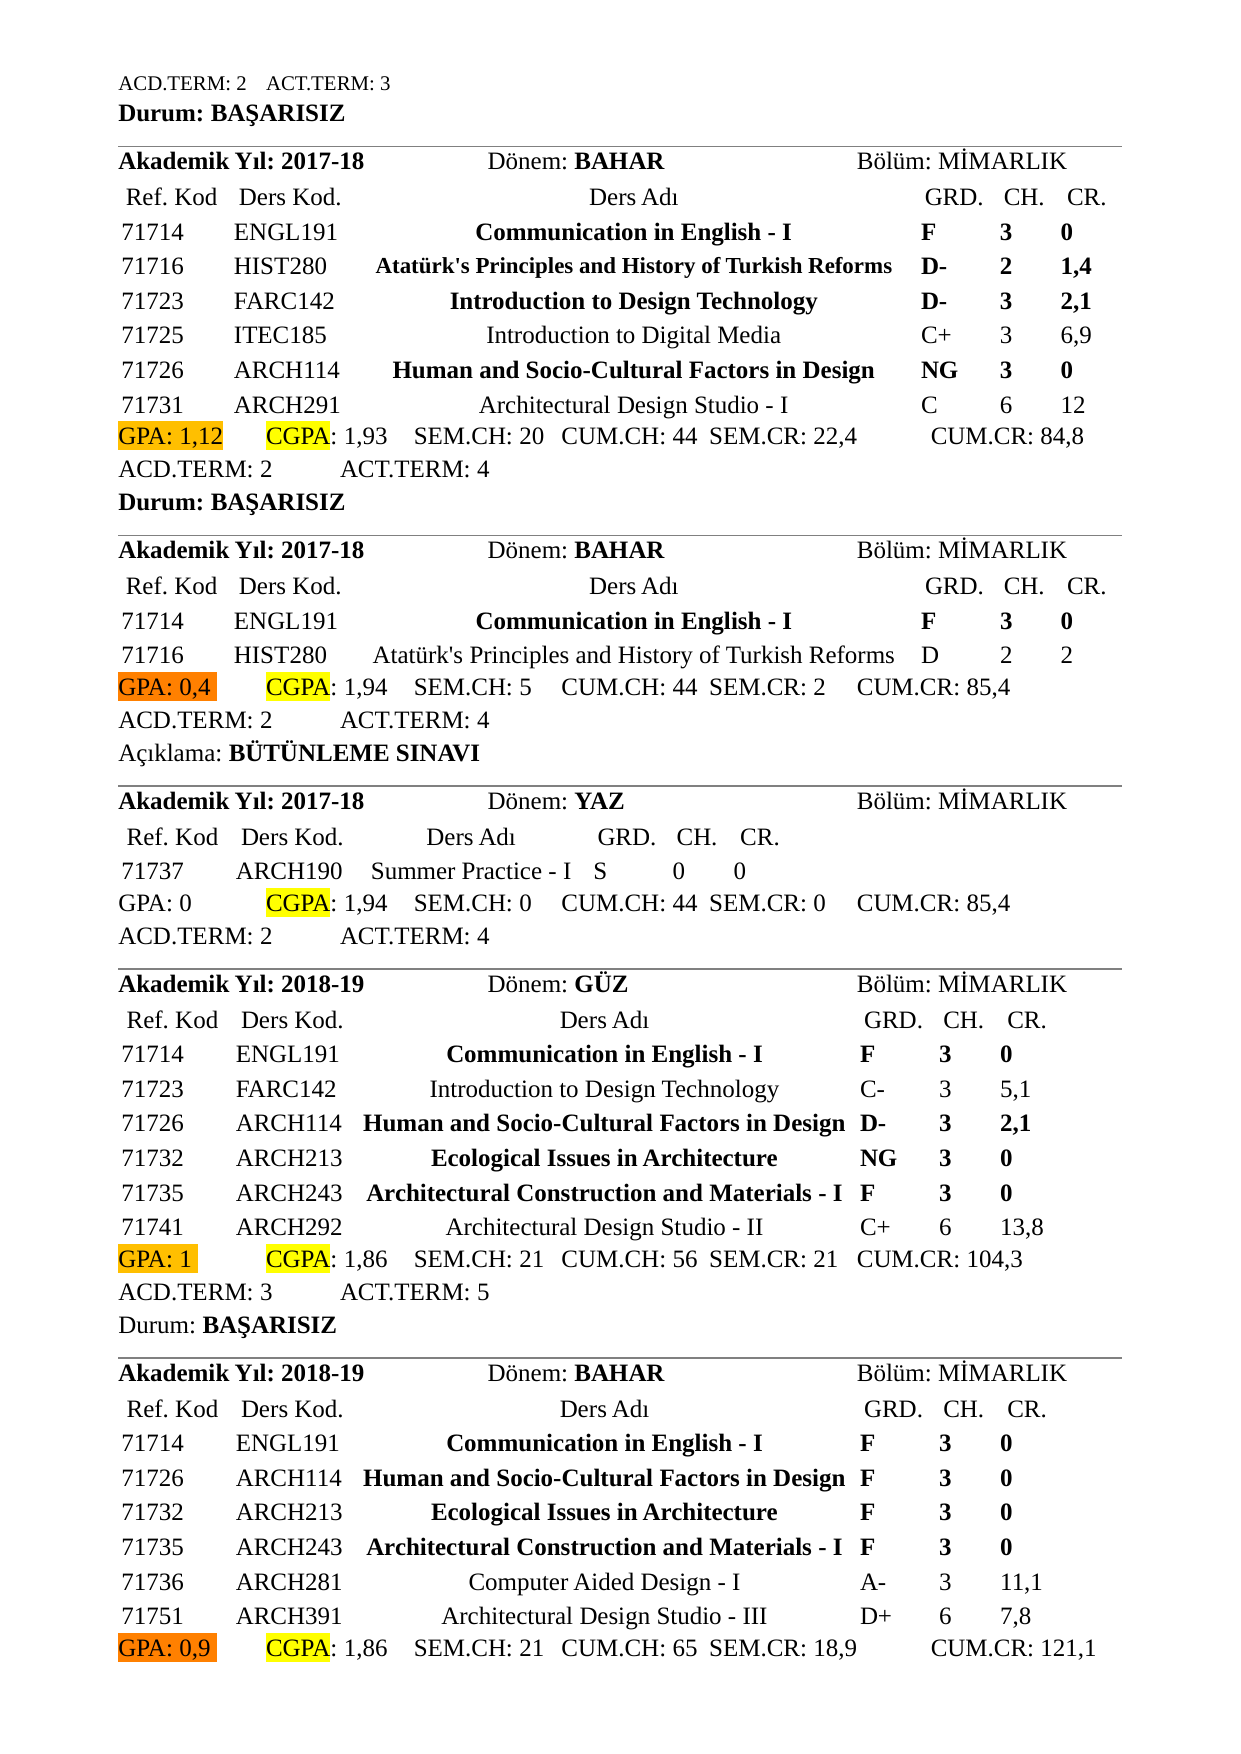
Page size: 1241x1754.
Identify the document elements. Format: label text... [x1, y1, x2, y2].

text Akademik Yıl: 2017-18 Dönem: BAHAR Bölüm: MİMARLIK [118, 536, 1122, 564]
table_cell 3 [997, 214, 1057, 248]
table_cell 71732 [118, 1495, 233, 1529]
text Akademik Yıl: 2018-19 Dönem: BAHAR Bölüm: MİMARLIK [118, 1359, 1122, 1387]
table_header CH. [997, 568, 1057, 603]
table_cell FARC142 [233, 1071, 358, 1106]
table_cell Ecological Issues in Architecture [358, 1140, 857, 1175]
table_cell 3 [936, 1106, 997, 1140]
table_cell F [857, 1495, 936, 1529]
text GPA: 1 CGPA: 1,86 SEM.CH: 21 CUM.CH: 56 SEM.CR: 21 CUM.CR: 104,3 [118, 1244, 1122, 1273]
table_cell Communication in English - I [358, 1036, 857, 1071]
table_cell 3 [936, 1529, 997, 1564]
table_cell 2 [997, 638, 1057, 672]
table_cell Communication in English - I [356, 214, 918, 248]
table_cell 71716 [118, 249, 231, 283]
table_header Ders Kod. [231, 568, 356, 603]
table_header Ders Kod. [233, 1391, 358, 1425]
table_cell 3 [936, 1425, 997, 1460]
table_cell 6 [997, 387, 1057, 421]
table_cell D- [918, 249, 997, 283]
table_cell 71751 [118, 1598, 233, 1633]
table_header Ref. Kod [118, 568, 231, 603]
table_cell Summer Practice - I [358, 854, 590, 888]
table_header CR. [1058, 568, 1122, 603]
table_cell Communication in English - I [358, 1425, 857, 1460]
table_cell 6 [936, 1209, 997, 1244]
text ACD.TERM: 2 ACT.TERM: 4 [118, 454, 1122, 483]
table_cell 3 [936, 1564, 997, 1598]
table_cell NG [918, 352, 997, 387]
text GPA: 0,9 CGPA: 1,86 SEM.CH: 21 CUM.CH: 65 SEM.CR: 18,9 CUM.CR: 121,1 [118, 1633, 1122, 1662]
table_cell 0 [997, 1495, 1063, 1529]
table_cell 12 [1058, 387, 1122, 421]
table_cell 71735 [118, 1529, 233, 1564]
table_cell Human and Socio-Cultural Factors in Design [358, 1460, 857, 1494]
table_cell 71737 [118, 854, 233, 888]
table_cell 3 [936, 1175, 997, 1209]
table_cell ARCH292 [233, 1209, 358, 1244]
table_cell 71726 [118, 1460, 233, 1494]
table_cell 3 [936, 1140, 997, 1175]
table_cell A- [857, 1564, 936, 1598]
table_cell D [918, 638, 997, 672]
table_cell 71725 [118, 318, 231, 352]
table_cell 71714 [118, 1036, 233, 1071]
table_cell 71714 [118, 214, 231, 248]
table_header GRD. [590, 819, 669, 853]
table_header Ders Adı [356, 568, 918, 603]
table_header CH. [997, 179, 1057, 214]
table_header Ders Kod. [231, 179, 356, 214]
table_cell 0 [997, 1036, 1063, 1071]
table_header Ders Adı [356, 179, 918, 214]
table_cell 13,8 [997, 1209, 1063, 1244]
table_header Ders Adı [358, 1391, 857, 1425]
table_cell 0 [730, 854, 795, 888]
table_cell 71735 [118, 1175, 233, 1209]
table_cell ITEC185 [231, 318, 356, 352]
table_cell Human and Socio-Cultural Factors in Design [356, 352, 918, 387]
table_cell 71732 [118, 1140, 233, 1175]
text ACD.TERM: 2 ACT.TERM: 4 [118, 921, 1122, 950]
table_cell C- [857, 1071, 936, 1106]
table_cell Human and Socio-Cultural Factors in Design [358, 1106, 857, 1140]
table_cell 71726 [118, 1106, 233, 1140]
table_cell 1,4 [1058, 249, 1122, 283]
table_cell 71714 [118, 1425, 233, 1460]
text ACD.TERM: 2 ACT.TERM: 4 [118, 705, 1122, 734]
table_header CH. [936, 1391, 997, 1425]
table_cell 0 [997, 1140, 1063, 1175]
text ACD.TERM: 2 ACT.TERM: 3 [118, 71, 1122, 95]
table_cell 2,1 [997, 1106, 1063, 1140]
table_cell 71714 [118, 603, 231, 637]
table_header CR. [997, 1002, 1063, 1036]
text Durum: BAŞARISIZ [118, 487, 1122, 516]
table_cell 3 [997, 318, 1057, 352]
table_header CH. [936, 1002, 997, 1036]
table_cell D- [857, 1106, 936, 1140]
table_cell 3 [936, 1036, 997, 1071]
text Akademik Yıl: 2017-18 Dönem: YAZ Bölüm: MİMARLIK [118, 787, 1122, 814]
table_cell ENGL191 [231, 214, 356, 248]
table_cell Communication in English - I [356, 603, 918, 637]
table_cell Introduction to Design Technology [356, 283, 918, 318]
table_cell 71736 [118, 1564, 233, 1598]
text ACD.TERM: 3 ACT.TERM: 5 [118, 1277, 1122, 1306]
table_cell ARCH291 [231, 387, 356, 421]
text GPA: 0,4 CGPA: 1,94 SEM.CH: 5 CUM.CH: 44 SEM.CR: 2 CUM.CR: 85,4 [118, 672, 1122, 701]
table_cell F [918, 214, 997, 248]
table_cell 6,9 [1058, 318, 1122, 352]
table_cell C+ [918, 318, 997, 352]
table_cell 71723 [118, 1071, 233, 1106]
table_cell 0 [997, 1529, 1063, 1564]
table_header Ref. Kod [118, 1002, 233, 1036]
table_cell C+ [857, 1209, 936, 1244]
table_cell 71716 [118, 638, 231, 672]
table_header CH. [669, 819, 730, 853]
table_cell S [590, 854, 669, 888]
table_cell F [857, 1425, 936, 1460]
table_cell 7,8 [997, 1598, 1063, 1633]
table_cell ARCH114 [233, 1106, 358, 1140]
table_cell 0 [997, 1460, 1063, 1494]
text Açıklama: BÜTÜNLEME SINAVI [118, 738, 1122, 767]
table_cell C [918, 387, 997, 421]
table_header Ref. Kod [118, 819, 233, 853]
table_cell 6 [936, 1598, 997, 1633]
table_cell 71723 [118, 283, 231, 318]
text GPA: 0 CGPA: 1,94 SEM.CH: 0 CUM.CH: 44 SEM.CR: 0 CUM.CR: 85,4 [118, 888, 1122, 917]
table_cell 2 [1058, 638, 1122, 672]
table_header GRD. [857, 1002, 936, 1036]
table_header GRD. [918, 568, 997, 603]
table_header GRD. [918, 179, 997, 214]
table_cell Architectural Construction and Materials - I [358, 1175, 857, 1209]
table_header Ders Adı [358, 1002, 857, 1036]
table_cell HIST280 [231, 249, 356, 283]
table_cell Architectural Design Studio - III [358, 1598, 857, 1633]
text Akademik Yıl: 2017-18 Dönem: BAHAR Bölüm: MİMARLIK [118, 147, 1122, 175]
table_cell Atatürk's Principles and History of Turkish Reforms [356, 638, 918, 672]
table_cell ARCH213 [233, 1495, 358, 1529]
table_header Ref. Kod [118, 179, 231, 214]
table_header Ders Kod. [233, 1002, 358, 1036]
table_cell F [857, 1460, 936, 1494]
text Durum: BAŞARISIZ [118, 98, 1122, 127]
table_cell ARCH114 [231, 352, 356, 387]
table_header CR. [1058, 179, 1122, 214]
table_cell NG [857, 1140, 936, 1175]
table_header GRD. [857, 1391, 936, 1425]
table_cell D+ [857, 1598, 936, 1633]
table_cell F [918, 603, 997, 637]
text GPA: 1,12 CGPA: 1,93 SEM.CH: 20 CUM.CH: 44 SEM.CR: 22,4 CUM.CR: 84,8 [118, 421, 1122, 450]
table_cell ARCH114 [233, 1460, 358, 1494]
table_cell F [857, 1175, 936, 1209]
table_cell 11,1 [997, 1564, 1063, 1598]
table_cell Architectural Design Studio - I [356, 387, 918, 421]
table_cell Ecological Issues in Architecture [358, 1495, 857, 1529]
table_cell ARCH190 [233, 854, 358, 888]
table_cell HIST280 [231, 638, 356, 672]
table_cell 71731 [118, 387, 231, 421]
table_cell F [857, 1036, 936, 1071]
table_cell D- [918, 283, 997, 318]
table_cell Introduction to Digital Media [356, 318, 918, 352]
table_cell F [857, 1529, 936, 1564]
table_cell ARCH391 [233, 1598, 358, 1633]
table_cell 0 [997, 1175, 1063, 1209]
table_cell 3 [997, 283, 1057, 318]
table_cell 0 [997, 1425, 1063, 1460]
table_cell 71726 [118, 352, 231, 387]
table_cell ARCH213 [233, 1140, 358, 1175]
table_cell Architectural Construction and Materials - I [358, 1529, 857, 1564]
table_cell Atatürk's Principles and History of Turkish Reforms [356, 249, 918, 283]
table_cell 3 [997, 603, 1057, 637]
table_cell 0 [669, 854, 730, 888]
table_header Ref. Kod [118, 1391, 233, 1425]
table_cell 0 [1058, 214, 1122, 248]
table_cell 3 [936, 1495, 997, 1529]
table_cell 3 [936, 1460, 997, 1494]
table_cell 71741 [118, 1209, 233, 1244]
table_header Ders Kod. [233, 819, 358, 853]
table_cell 0 [1058, 603, 1122, 637]
table_cell 2 [997, 249, 1057, 283]
table_cell ARCH243 [233, 1529, 358, 1564]
table_cell 2,1 [1058, 283, 1122, 318]
text Akademik Yıl: 2018-19 Dönem: GÜZ Bölüm: MİMARLIK [118, 970, 1122, 998]
table_header CR. [730, 819, 795, 853]
table_cell 3 [936, 1071, 997, 1106]
table_header CR. [997, 1391, 1063, 1425]
text Durum: BAŞARISIZ [118, 1310, 1122, 1339]
table_cell FARC142 [231, 283, 356, 318]
table_cell ARCH281 [233, 1564, 358, 1598]
table_cell Architectural Design Studio - II [358, 1209, 857, 1244]
table_cell 5,1 [997, 1071, 1063, 1106]
table_cell Computer Aided Design - I [358, 1564, 857, 1598]
table_cell ENGL191 [231, 603, 356, 637]
table_header Ders Adı [358, 819, 590, 853]
table_cell ARCH243 [233, 1175, 358, 1209]
table_cell 3 [997, 352, 1057, 387]
table_cell 0 [1058, 352, 1122, 387]
table_cell ENGL191 [233, 1425, 358, 1460]
table_cell ENGL191 [233, 1036, 358, 1071]
table_cell Introduction to Design Technology [358, 1071, 857, 1106]
